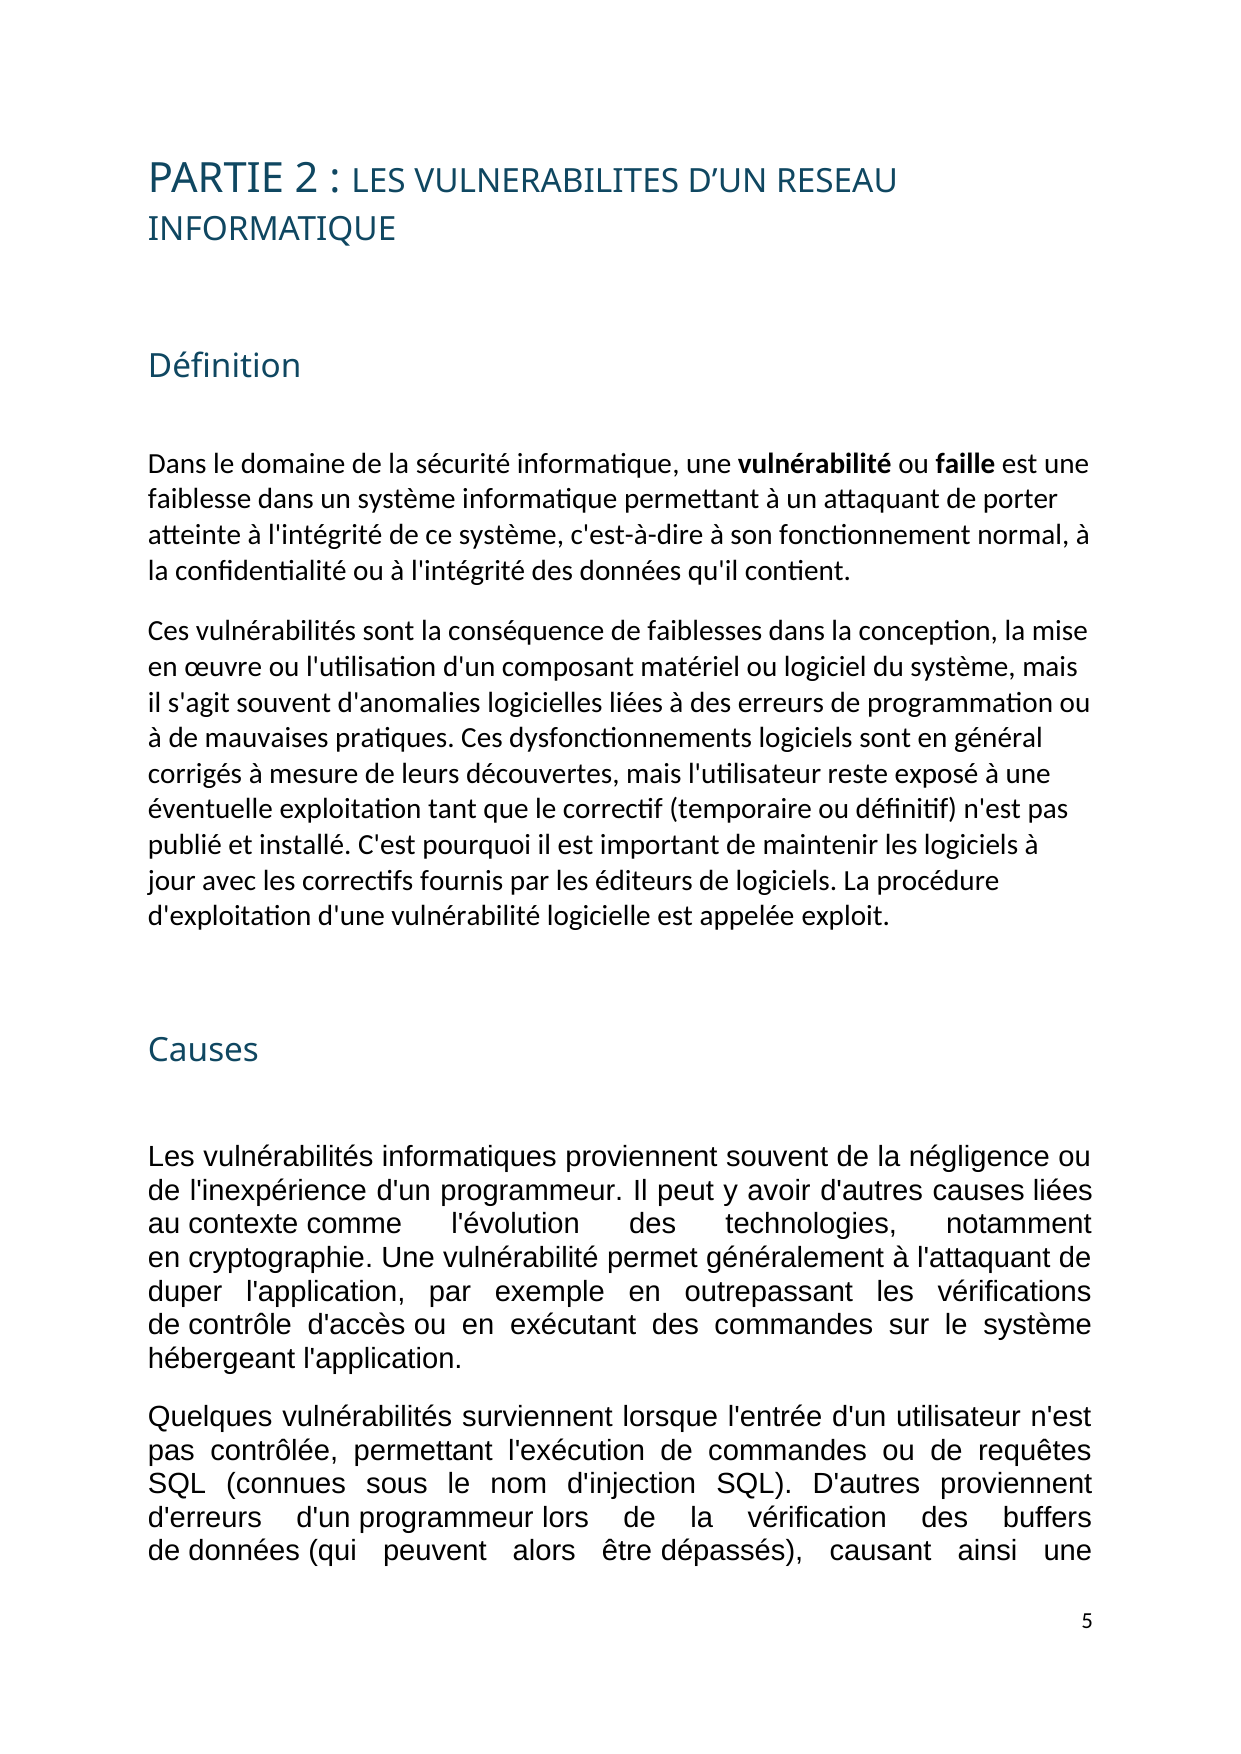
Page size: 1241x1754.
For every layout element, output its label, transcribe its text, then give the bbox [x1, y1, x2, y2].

text Dans le domaine de la sécurité informatique, une vulnérabilité ou faille est une faiblesse dans un système informatique permettant à un attaquant de porter atteinte à l'intégrité de ce système, c'est-à-dire à son fonctionnement normal, à la confidentialité ou à l'intégrité des données qu'il contient. [148, 445, 1093, 587]
text Les vulnérabilités informatiques proviennent souvent de la négligence ou de l'inexpérience d'un programmeur. Il peut y avoir d'autres causes liées au contexte comme l'évolution des technologies, notamment en cryptographie. Une vulnérabilité permet généralement à l'attaquant de duper l'application, par exemple en outrepassant les vérifications de contrôle d'accès ou en exécutant des commandes sur le système hébergeant l'application. [148, 1139, 1093, 1374]
subtitle PARTIE 2 : LES VULNERABILITES D’UN RESEAU INFORMATIQUE [148, 148, 1093, 250]
text Quelques vulnérabilités surviennent lorsque l'entrée d'un utilisateur n'est pas contrôlée, permettant l'exécution de commandes ou de requêtes SQL (connues sous le nom d'injection SQL). D'autres proviennent d'erreurs d'un programmeur lors de la vérification des buffers de données (qui peuvent alors être dépassés), causant ainsi une [148, 1399, 1093, 1567]
subtitle Définition [148, 342, 1093, 388]
subtitle Causes [148, 1026, 1093, 1071]
text Ces vulnérabilités sont la conséquence de faiblesses dans la conception, la mise en œuvre ou l'utilisation d'un composant matériel ou logiciel du système, mais il s'agit souvent d'anomalies logicielles liées à des erreurs de programmation ou à de mauvaises pratiques. Ces dysfonctionnements logiciels sont en général corrigés à mesure de leurs découvertes, mais l'utilisateur reste exposé à une éventuelle exploitation tant que le correctif (temporaire ou définitif) n'est pas publié et installé. C'est pourquoi il est important de maintenir les logiciels à jour avec les correctifs fournis par les éditeurs de logiciels. La procédure d'exploitation d'une vulnérabilité logicielle est appelée exploit. [148, 612, 1093, 933]
